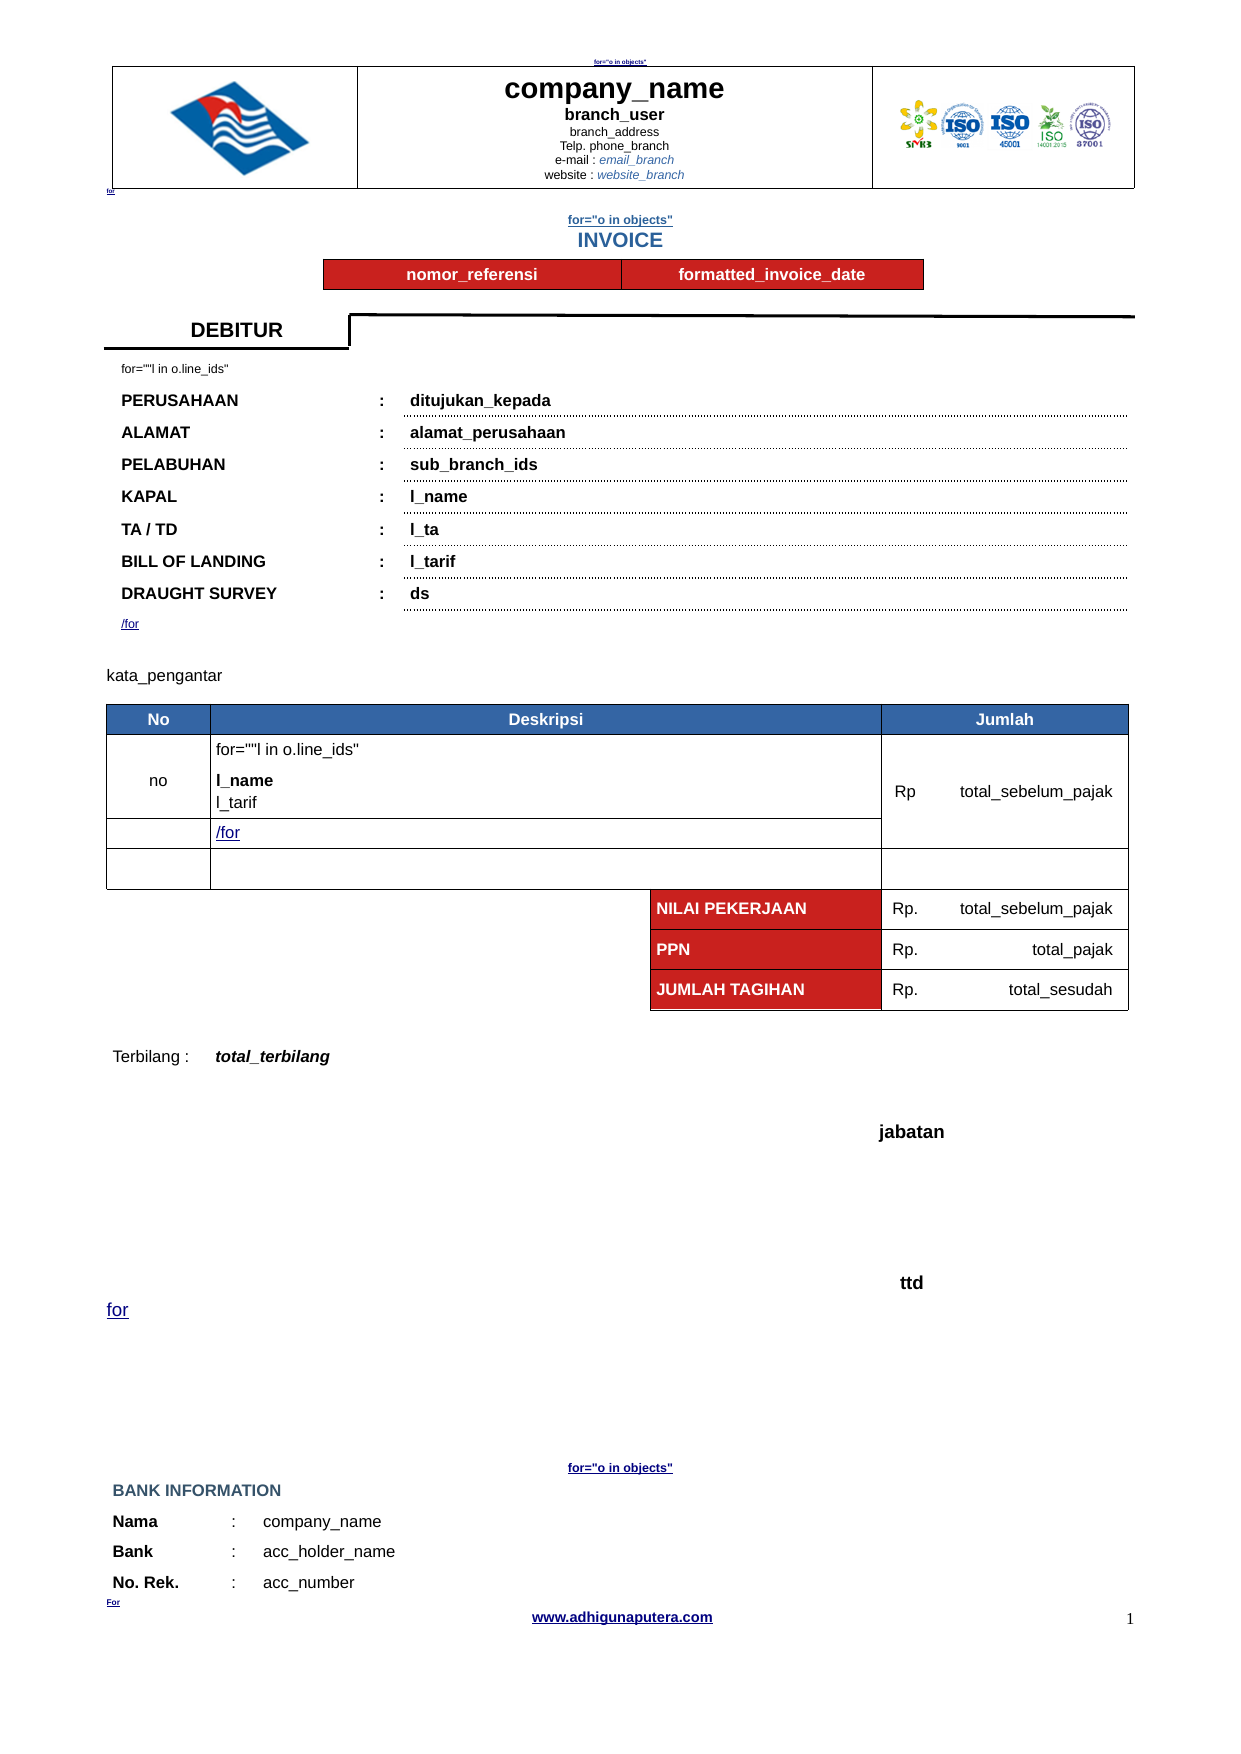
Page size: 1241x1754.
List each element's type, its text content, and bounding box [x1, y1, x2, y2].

table_cell PERUSAHAAN [115, 385, 359, 415]
table_cell [1118, 970, 1128, 1009]
table_header total_terbilang [210, 1041, 1134, 1087]
table_cell [210, 890, 650, 929]
table_cell Rp. [882, 930, 928, 969]
table_cell [107, 735, 210, 765]
table_cell ALAMAT [115, 415, 359, 448]
table_header formatted_invoice_date [622, 260, 923, 289]
table_cell : [359, 448, 404, 480]
table_cell /for [115, 609, 359, 647]
table_cell [882, 849, 928, 888]
table_cell l_tarif [404, 545, 1128, 577]
table_header jabatan ttd [693, 1115, 1131, 1299]
text [351, 318, 1134, 342]
table_cell PPN [651, 930, 881, 969]
text for [106, 1299, 1134, 1321]
table_cell : [359, 415, 404, 448]
table_cell total_pajak [928, 930, 1118, 969]
table_cell : [359, 385, 404, 415]
table_cell l_name [404, 480, 1128, 512]
table_cell [359, 609, 404, 647]
table_header for=""l in o.line_ids" [115, 356, 359, 385]
table_cell DRAUGHT SURVEY [115, 577, 359, 609]
text DEBITUR [106, 318, 348, 342]
table_cell PELABUHAN [115, 448, 359, 480]
table_cell total_sebelum_pajak [928, 890, 1118, 929]
table_cell Rp. [882, 890, 928, 929]
table_cell [882, 735, 928, 765]
table_cell [882, 818, 928, 848]
table_cell : [359, 512, 404, 544]
table_cell total_sebelum_pajak [928, 765, 1118, 817]
table_cell [210, 969, 650, 1009]
table_cell KAPAL [115, 480, 359, 512]
picture [894, 98, 1113, 151]
table_header Jumlah [882, 705, 1128, 734]
table_cell sub_branch_ids [404, 448, 1128, 480]
table_cell [106, 929, 210, 969]
table_cell ds [404, 577, 1128, 609]
table_header nomor_referensi [324, 260, 621, 289]
table_cell : [359, 545, 404, 577]
table_cell [1118, 765, 1128, 817]
table_cell [404, 609, 1128, 647]
table_header [404, 356, 1128, 385]
text for="o in objects" [106, 213, 1134, 227]
text kata_pengantar [106, 666, 1134, 685]
table_cell for=""l in o.line_ids" [211, 735, 881, 765]
table_cell Rp. [882, 970, 928, 1009]
table_cell total_sesudah [928, 970, 1118, 1009]
table_cell [1118, 890, 1128, 929]
table_cell l_ta [404, 512, 1128, 544]
table_cell l_name l_tarif [211, 765, 881, 817]
table_header Deskripsi [211, 705, 881, 734]
table_cell [928, 849, 1128, 888]
table_header Terbilang : [106, 1041, 209, 1087]
table_cell [107, 819, 210, 848]
table_cell : [359, 480, 404, 512]
table_cell [928, 818, 1128, 848]
table_cell [211, 849, 881, 888]
text INVOICE [106, 227, 1134, 251]
table_cell no [107, 765, 210, 817]
table_cell Rp [882, 765, 928, 817]
table_cell NILAI PEKERJAAN [651, 890, 881, 929]
table_cell /for [211, 819, 881, 848]
table_cell [928, 735, 1128, 765]
table_cell JUMLAH TAGIHAN [651, 970, 881, 1009]
table_cell ditujukan_kepada [404, 385, 1128, 415]
table_header [359, 356, 404, 385]
table_cell alamat_perusahaan [404, 415, 1128, 448]
table_cell [106, 969, 210, 1009]
table_cell [106, 890, 210, 929]
table_header No [107, 705, 210, 734]
picture [163, 81, 316, 178]
table_cell [107, 849, 210, 888]
table_cell TA / TD [115, 512, 359, 544]
table_cell BILL OF LANDING [115, 545, 359, 577]
table_cell [1118, 930, 1128, 969]
table_cell [210, 929, 650, 969]
table_cell : [359, 577, 404, 609]
